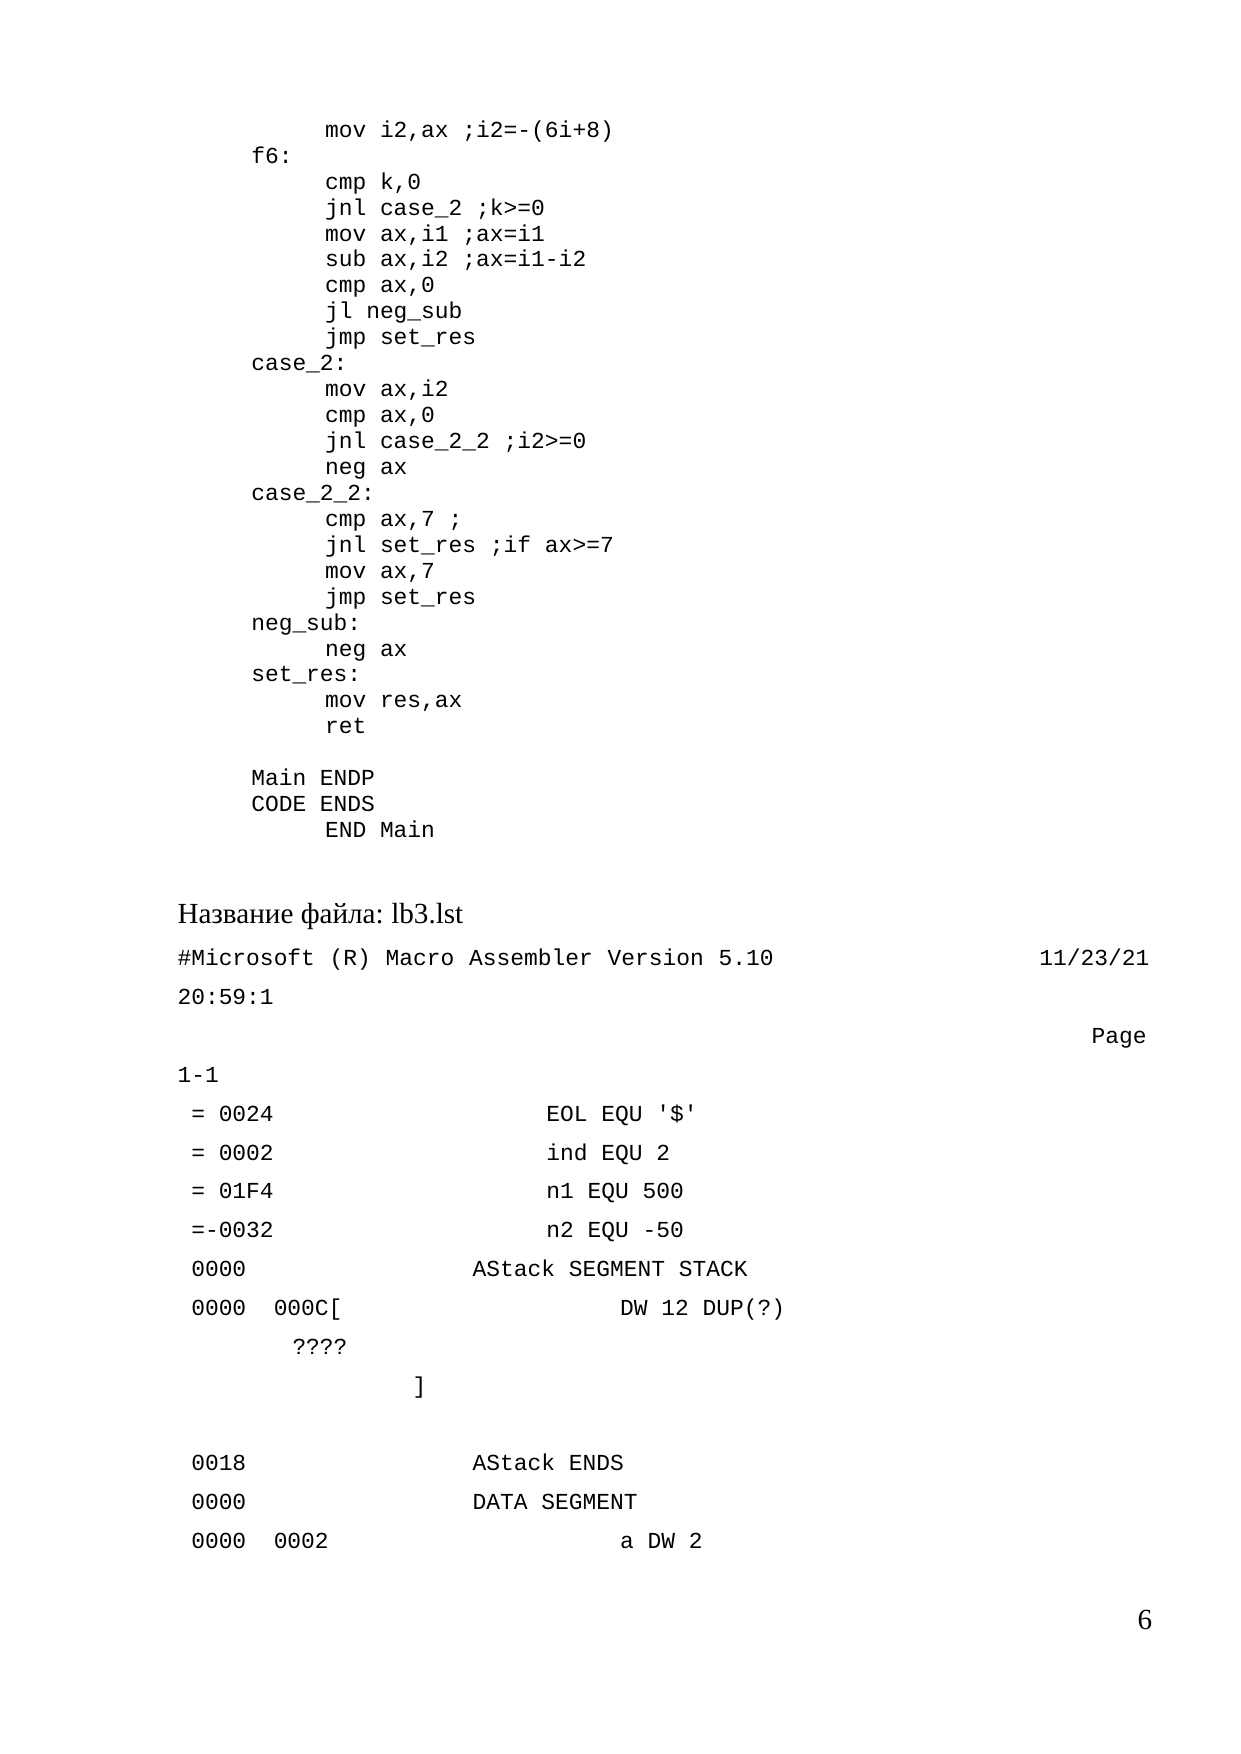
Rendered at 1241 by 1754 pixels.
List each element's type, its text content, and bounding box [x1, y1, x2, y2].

text case_2: [177, 352, 1152, 377]
text = 0002 ind EQU 2 [177, 1141, 1152, 1167]
text jnl case_2_2 ;i2>=0 [177, 429, 1152, 455]
text jmp set_res [177, 585, 1152, 611]
text case_2_2: [177, 481, 1152, 507]
text mov res,ax [177, 689, 1152, 715]
text CODE ENDS [177, 792, 1152, 818]
text = 01F4 n1 EQU 500 [177, 1180, 1152, 1206]
text ???? [177, 1335, 1152, 1361]
text mov ax,i1 ;ax=i1 [177, 222, 1152, 248]
text cmp ax,0 [177, 403, 1152, 429]
text #Microsoft (R) Macro Assembler Version 5.10 11/23/21 20:59:1 [177, 947, 1152, 1011]
text mov ax,i2 [177, 377, 1152, 403]
text 0000 0002 a DW 2 [177, 1529, 1152, 1555]
text f6: [177, 144, 1152, 170]
text neg ax [177, 455, 1152, 481]
text sub ax,i2 ;ax=i1-i2 [177, 248, 1152, 274]
text =-0032 n2 EQU -50 [177, 1218, 1152, 1244]
text cmp k,0 [177, 170, 1152, 196]
text cmp ax,7 ; [177, 507, 1152, 533]
text END Main [177, 818, 1152, 844]
text mov i2,ax ;i2=-(6i+8) [177, 118, 1152, 144]
text Main ENDP [177, 767, 1152, 792]
text Page 1-1 [177, 1024, 1152, 1089]
text = 0024 EOL EQU '$' [177, 1102, 1152, 1128]
text 0000 DATA SEGMENT [177, 1491, 1152, 1516]
text jl neg_sub [177, 300, 1152, 326]
text jnl case_2 ;k>=0 [177, 196, 1152, 222]
text neg_sub: [177, 611, 1152, 637]
text set_res: [177, 663, 1152, 689]
text ] [177, 1374, 1152, 1400]
text jnl set_res ;if ax>=7 [177, 533, 1152, 559]
text ret [177, 715, 1152, 741]
text 0000 000C[ DW 12 DUP(?) [177, 1296, 1152, 1322]
text jmp set_res [177, 326, 1152, 352]
text mov ax,7 [177, 559, 1152, 585]
text cmp ax,0 [177, 274, 1152, 300]
text neg ax [177, 637, 1152, 663]
text 0000 AStack SEGMENT STACK [177, 1257, 1152, 1283]
text 0018 AStack ENDS [177, 1452, 1152, 1478]
text Название файла: lb3.lst [177, 896, 1152, 930]
